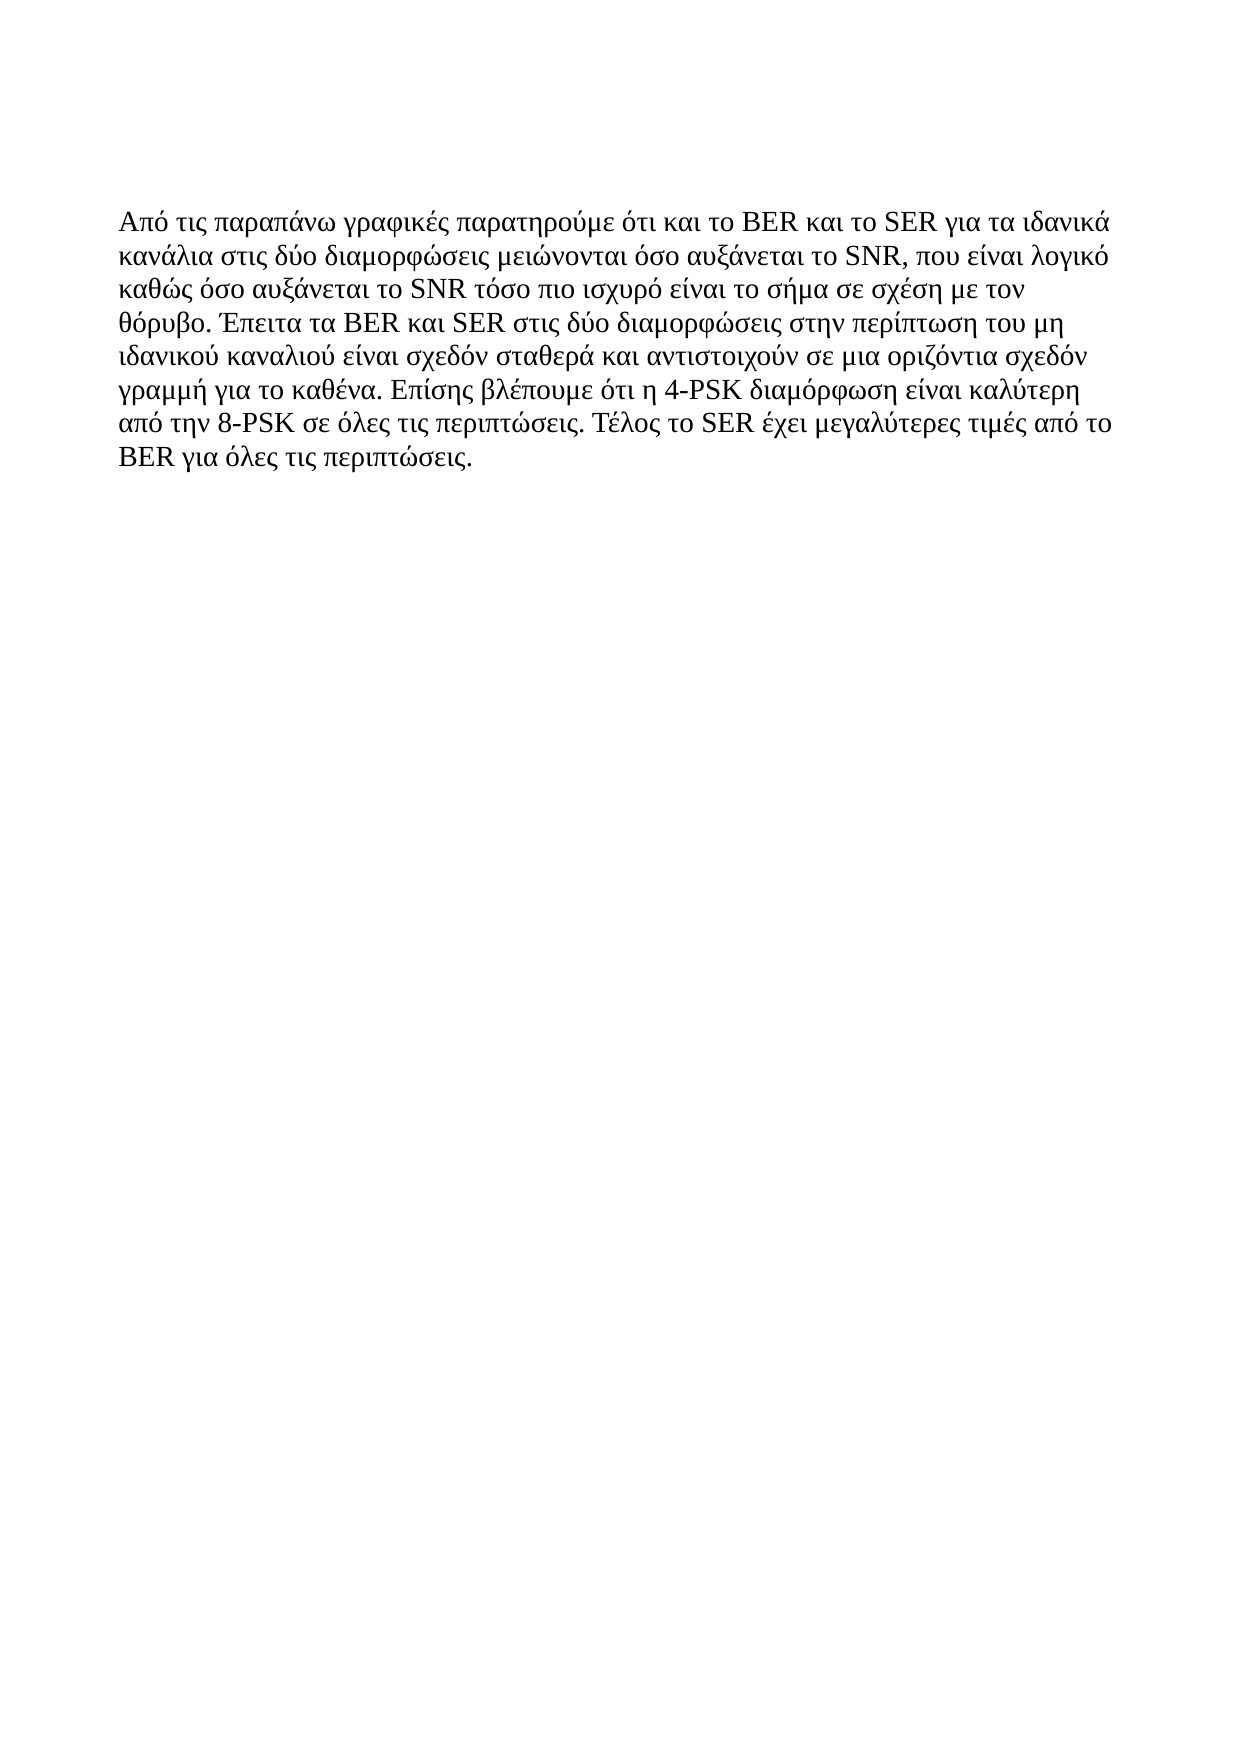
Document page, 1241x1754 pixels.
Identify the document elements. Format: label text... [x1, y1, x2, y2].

text Από τις παραπάνω γραφικές παρατηρούμε ότι και το BER και το SER για τα ιδανικά κανάλια στις δύο διαμορφώσεις μειώνονται όσο αυξάνεται το SNR, που είναι λογικό καθώς όσο αυξάνεται το SNR τόσο πιο ισχυρό είναι το σήμα σε σχέση με τον θόρυβο. Έπειτα τα BER και SER στις δύο διαμορφώσεις στην περίπτωση του μη ιδανικού καναλιού είναι σχεδόν σταθερά και αντιστοιχούν σε μια οριζόντια σχεδόν γραμμή για το καθένα. Επίσης βλέπουμε ότι η 4-PSK διαμόρφωση είναι καλύτερη από την 8-PSK σε όλες τις περιπτώσεις. Τέλος το SER έχει μεγαλύτερες τιμές από το BER για όλες τις περιπτώσεις. [118, 204, 1122, 473]
